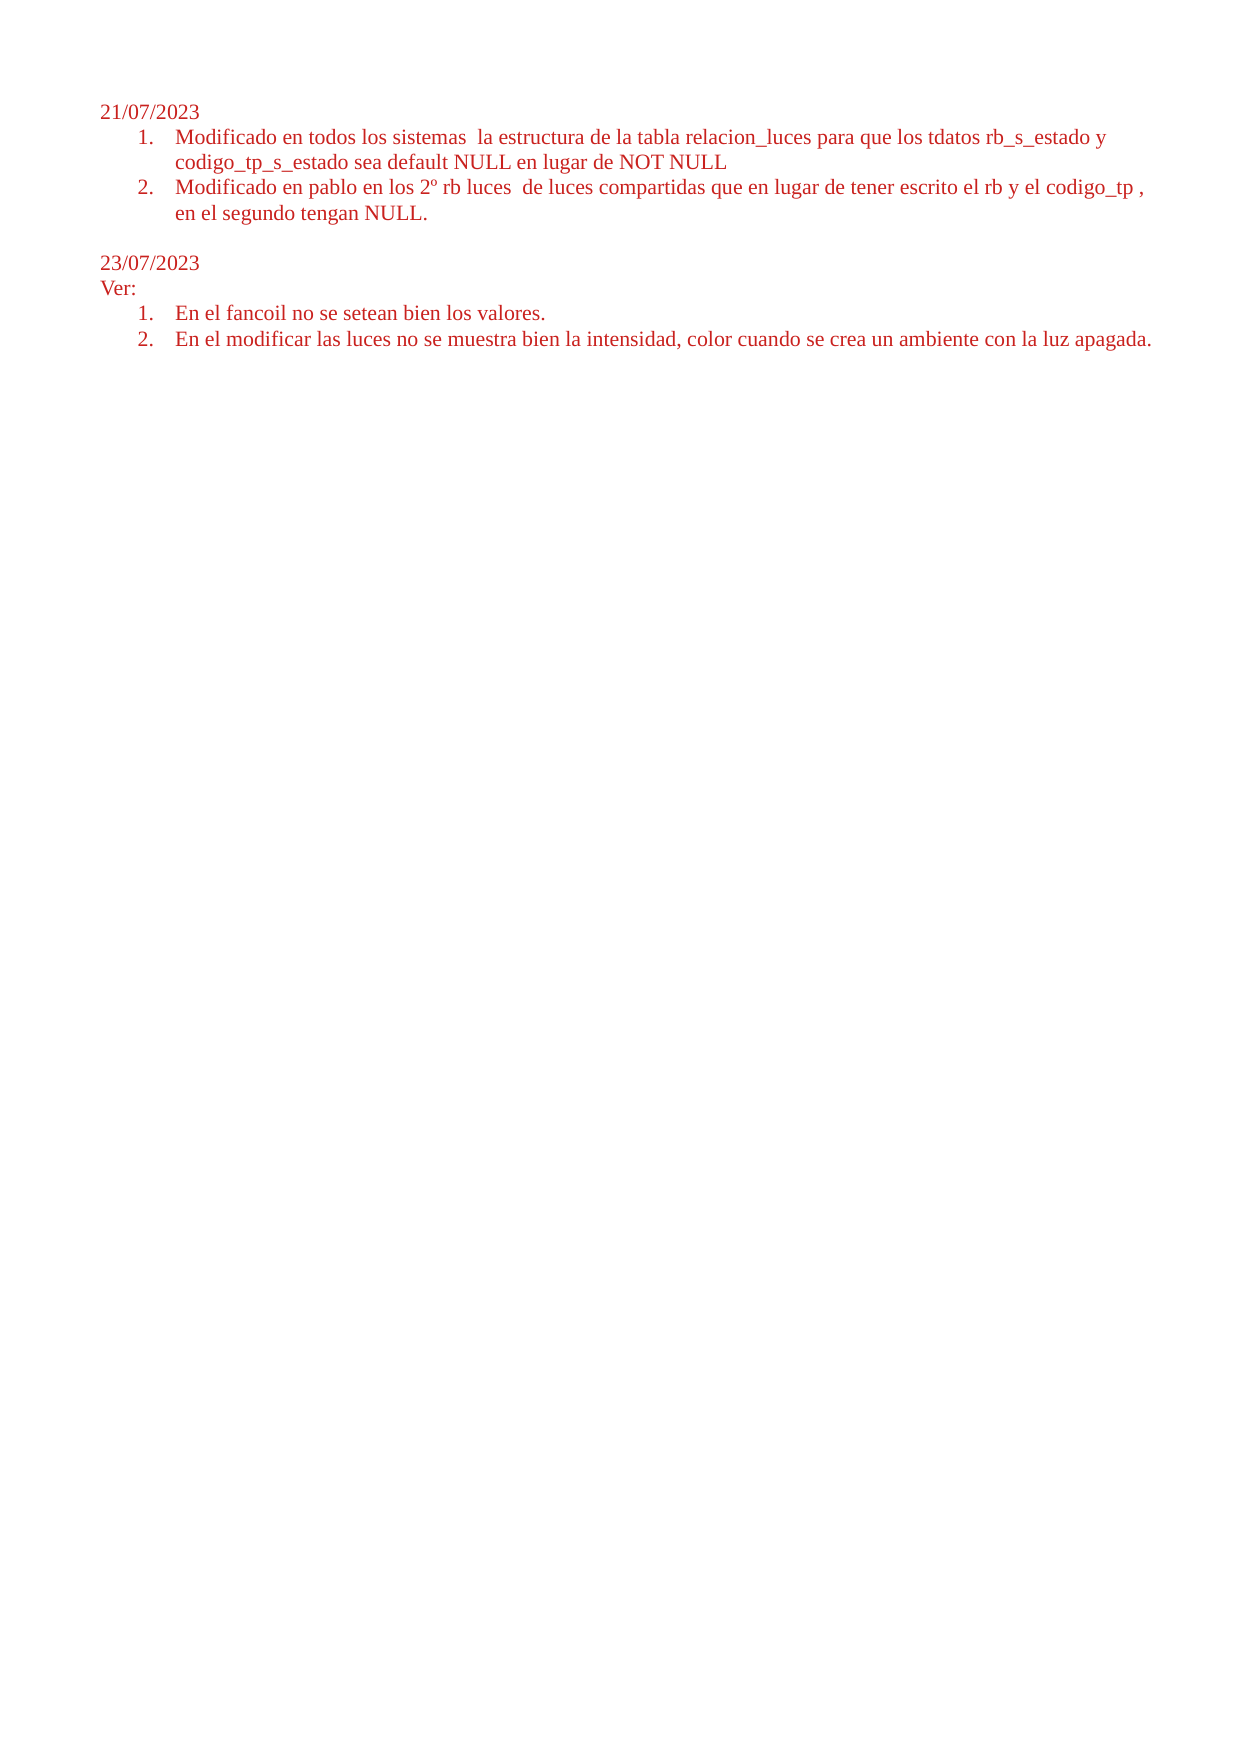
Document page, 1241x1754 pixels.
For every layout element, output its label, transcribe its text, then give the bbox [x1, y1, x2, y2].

text Ver: [100, 275, 1162, 300]
list En el fancoil no se setean bien los valores. [137, 300, 1162, 326]
text 23/07/2023 [100, 250, 1162, 275]
list Modificado en pablo en los 2º rb luces de luces compartidas que en lugar de tener escrito el rb y el codigo_tp , en el segundo tengan NULL. [137, 174, 1162, 225]
list En el modificar las luces no se muestra bien la intensidad, color cuando se crea un ambiente con la luz apagada. [137, 326, 1162, 351]
text 21/07/2023 [100, 99, 1162, 124]
list Modificado en todos los sistemas la estructura de la tabla relacion_luces para que los tdatos rb_s_estado y codigo_tp_s_estado sea default NULL en lugar de NOT NULL [137, 124, 1162, 174]
